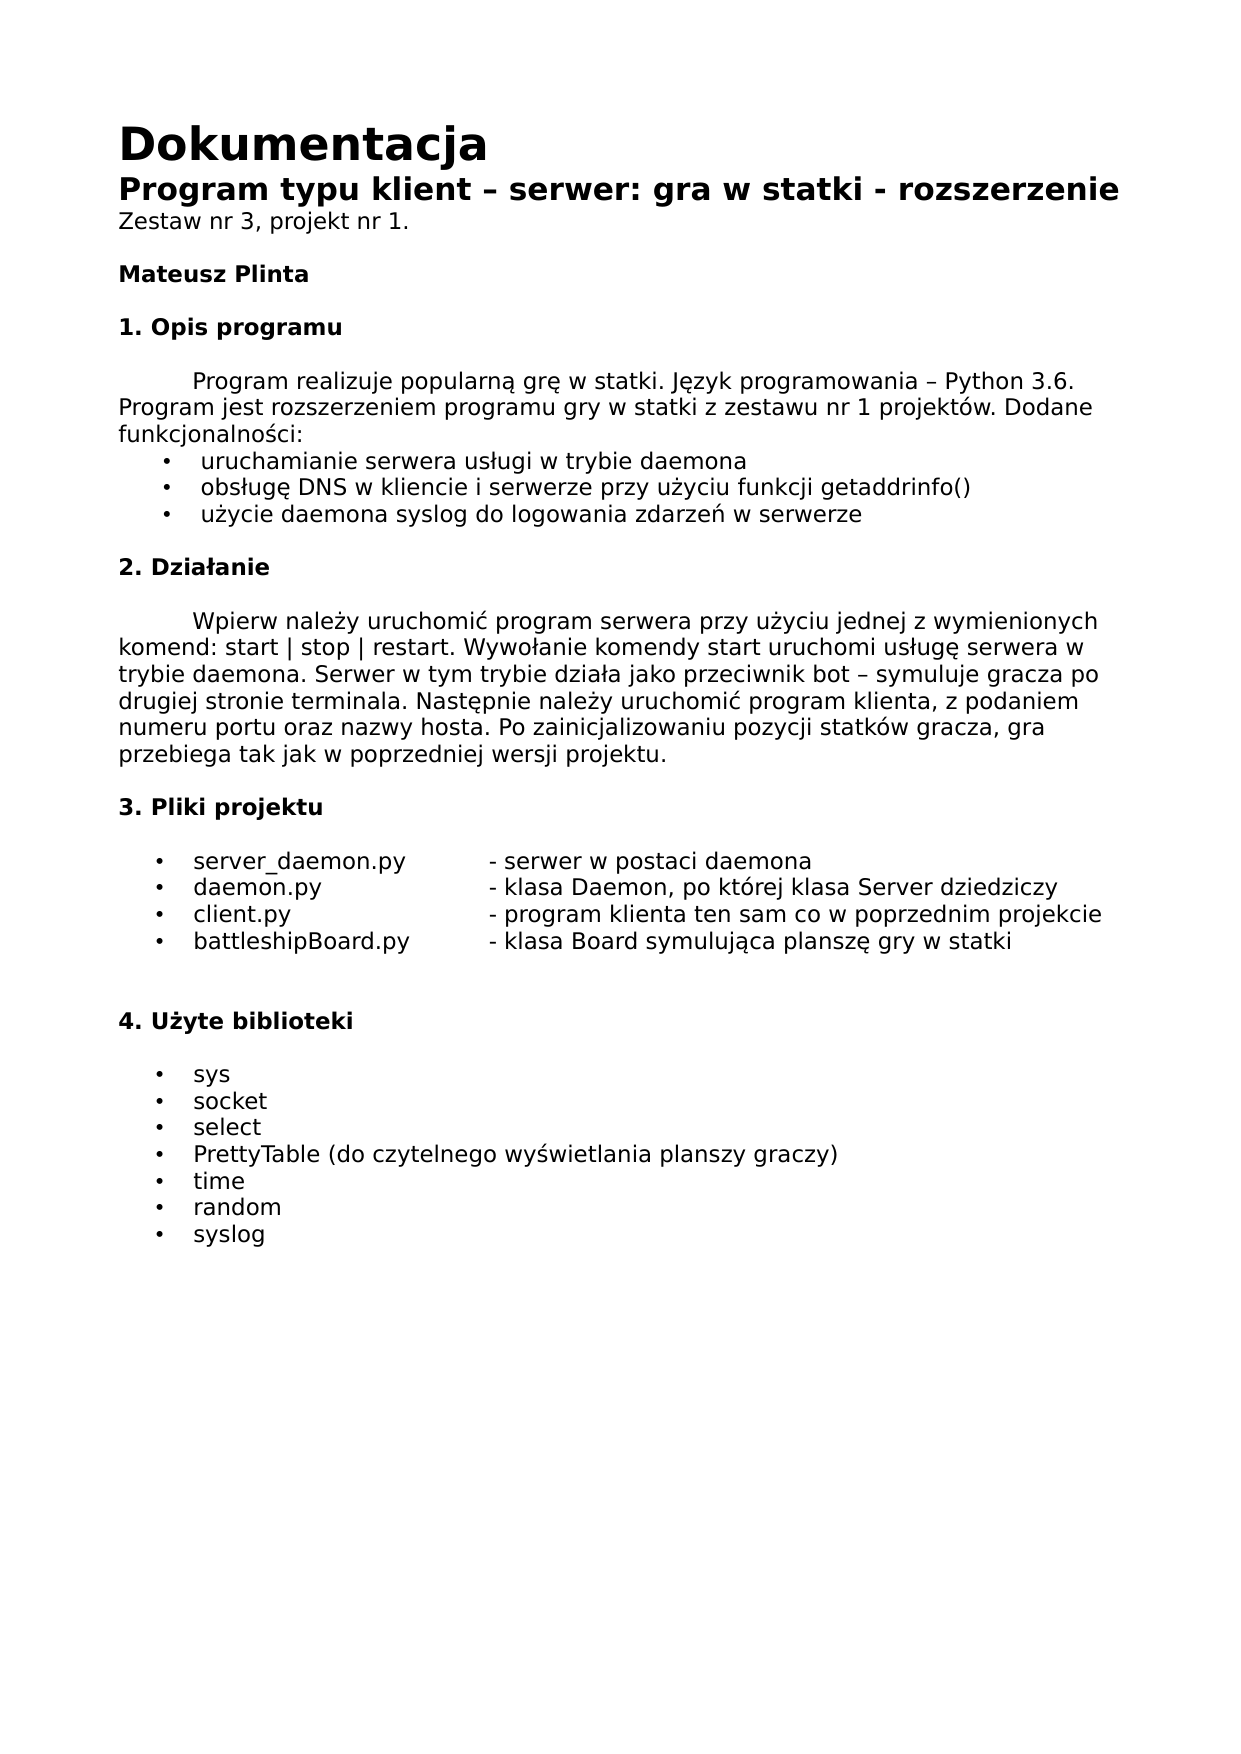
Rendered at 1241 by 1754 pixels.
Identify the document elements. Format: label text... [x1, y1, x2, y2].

list socket [156, 1088, 1122, 1114]
list daemon.py - klasa Daemon, po której klasa Server dziedziczy [156, 874, 1122, 901]
text Wpierw należy uruchomić program serwera przy użyciu jednej z wymienionych komend: start | stop | restart. Wywołanie komendy start uruchomi usługę serwera w trybie daemona. Serwer w tym trybie działa jako przeciwnik bot – symuluje gracza po drugiej stronie terminala. Następnie należy uruchomić program klienta, z podaniem numeru portu oraz nazwy hosta. Po zainicjalizowaniu pozycji statków gracza, gra przebiega tak jak w poprzedniej wersji projektu. [118, 608, 1122, 768]
list obsługę DNS w kliencie i serwerze przy użyciu funkcji getaddrinfo() [163, 474, 1122, 501]
list random [156, 1194, 1122, 1221]
list PrettyTable (do czytelnego wyświetlania planszy graczy) [156, 1141, 1122, 1168]
list client.py - program klienta ten sam co w poprzednim projekcie [156, 901, 1122, 928]
text 1. Opis programu [118, 314, 1122, 341]
list uruchamianie serwera usługi w trybie daemona [163, 448, 1122, 474]
text 3. Pliki projektu [118, 794, 1122, 821]
text 2. Działanie [118, 554, 1122, 581]
list battleshipBoard.py - klasa Board symulująca planszę gry w statki [156, 928, 1122, 954]
list select [156, 1114, 1122, 1141]
list server_daemon.py - serwer w postaci daemona [156, 848, 1122, 874]
text Mateusz Plinta [118, 261, 1122, 288]
text Program typu klient – serwer: gra w statki - rozszerzenie Zestaw nr 3, projekt nr 1. [118, 171, 1122, 234]
text Dokumentacja [118, 118, 1122, 171]
list użycie daemona syslog do logowania zdarzeń w serwerze [163, 501, 1122, 528]
list sys [156, 1061, 1122, 1088]
list time [156, 1168, 1122, 1194]
list syslog [156, 1221, 1122, 1248]
text 4. Użyte biblioteki [118, 1008, 1122, 1034]
text Program realizuje popularną grę w statki. Język programowania – Python 3.6. Program jest rozszerzeniem programu gry w statki z zestawu nr 1 projektów. Dodane funkcjonalności: [118, 368, 1122, 448]
